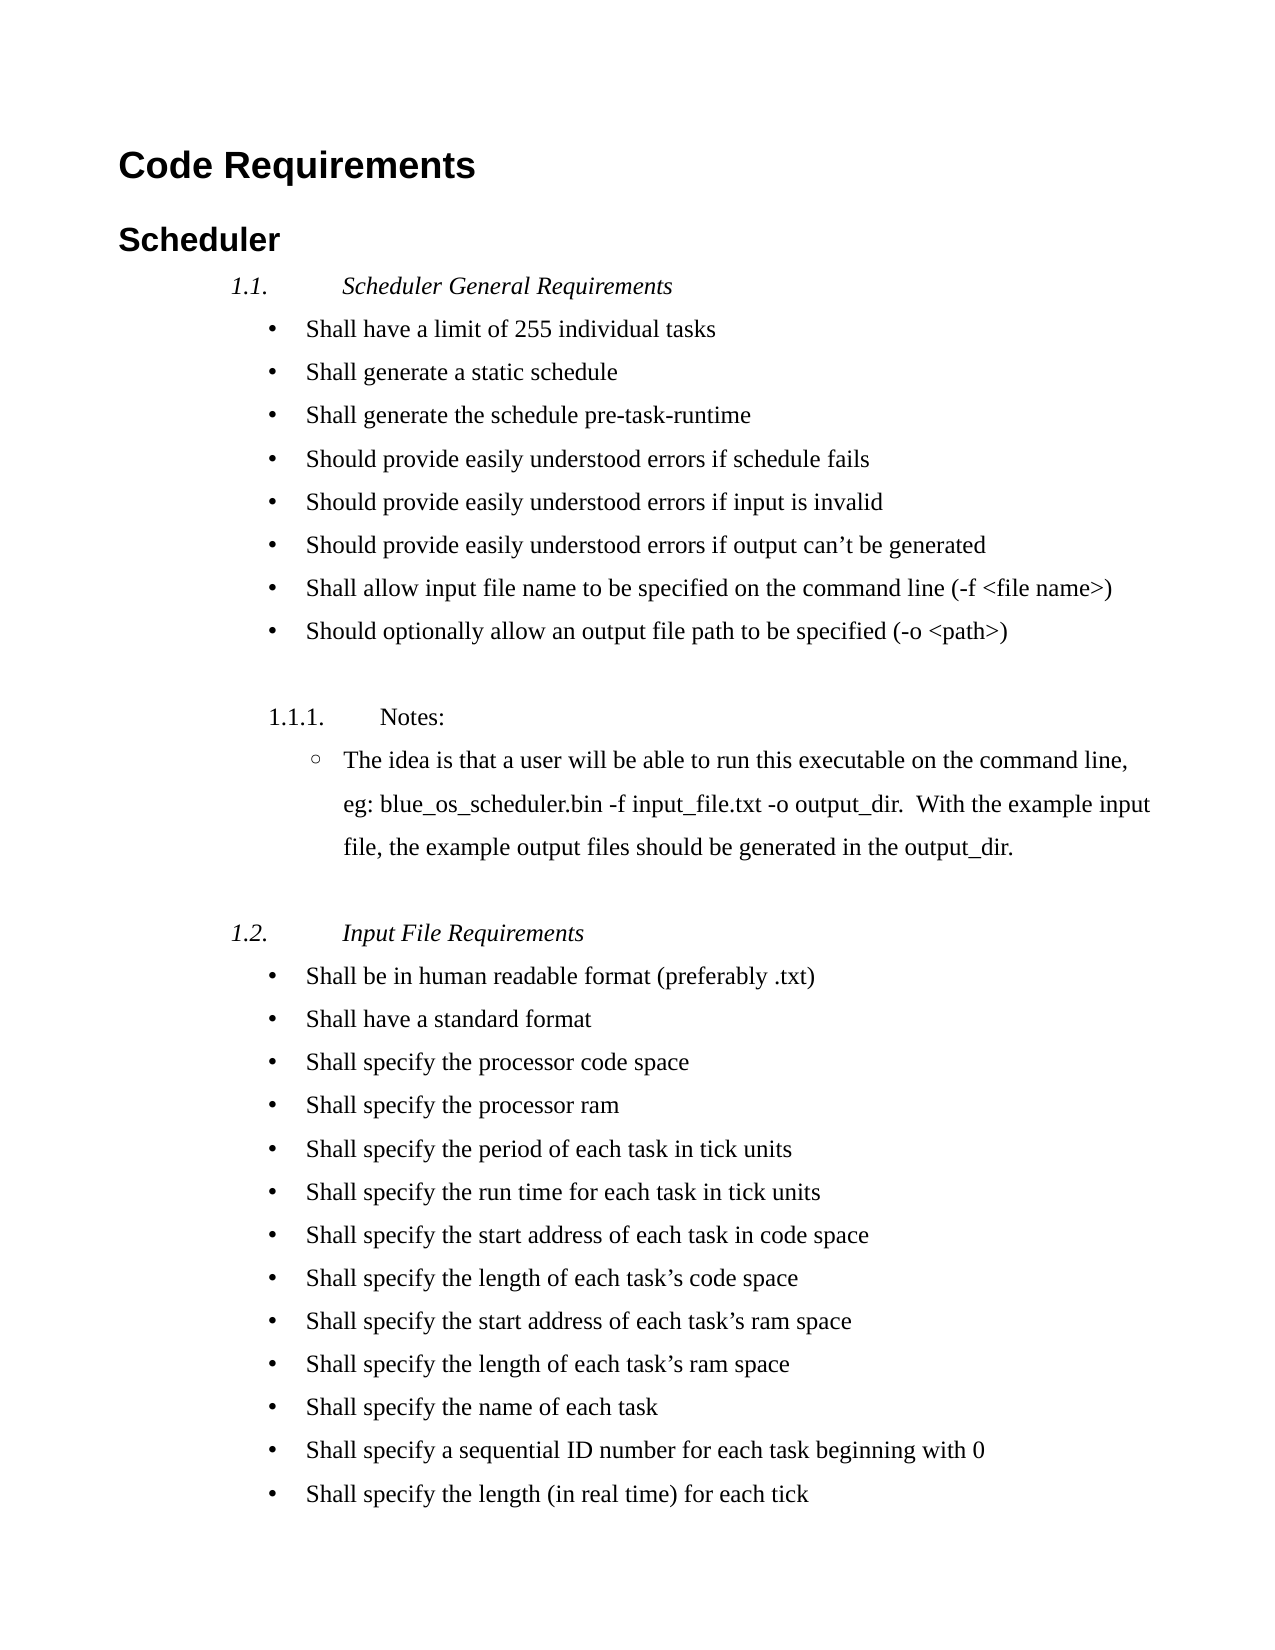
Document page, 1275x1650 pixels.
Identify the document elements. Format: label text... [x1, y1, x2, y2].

list Shall specify the length (in real time) for each tick [268, 1479, 1157, 1507]
list Notes: [268, 702, 1157, 731]
list Shall specify the period of each task in tick units [268, 1134, 1157, 1162]
list Shall have a limit of 255 individual tasks [268, 314, 1157, 343]
list Shall specify the start address of each task in code space [268, 1220, 1157, 1249]
subtitle Code Requirements [118, 143, 1157, 187]
list Shall specify the length of each task’s code space [268, 1263, 1157, 1292]
list Shall specify the processor ram [268, 1091, 1157, 1119]
list Shall specify the name of each task [268, 1392, 1157, 1421]
list Should optionally allow an output file path to be specified (-o <path>) [268, 616, 1157, 645]
list Shall specify the run time for each task in tick units [268, 1177, 1157, 1206]
list Shall be in human readable format (preferably .txt) [268, 961, 1157, 990]
list Shall allow input file name to be specified on the command line (-f <file name>) [268, 573, 1157, 602]
list The idea is that a user will be able to run this executable on the command line, eg: blue_os_scheduler.bin -f input_file.txt -o output_dir. With the example input file, the example output files should be generated in the output_dir. [306, 746, 1157, 861]
list Should provide easily understood errors if input is invalid [268, 487, 1157, 516]
list Should provide easily understood errors if schedule fails [268, 444, 1157, 472]
list Should provide easily understood errors if output can’t be generated [268, 530, 1157, 559]
list Input File Requirements [231, 918, 1157, 947]
list Shall specify the processor code space [268, 1047, 1157, 1076]
list Shall specify the length of each task’s ram space [268, 1349, 1157, 1378]
list Shall generate the schedule pre-task-runtime [268, 401, 1157, 429]
list Shall specify the start address of each task’s ram space [268, 1306, 1157, 1335]
list Scheduler General Requirements [231, 271, 1157, 300]
list Shall specify a sequential ID number for each task beginning with 0 [268, 1436, 1157, 1464]
subtitle Scheduler [118, 220, 1157, 259]
list Shall generate a static schedule [268, 357, 1157, 386]
list Shall have a standard format [268, 1004, 1157, 1033]
